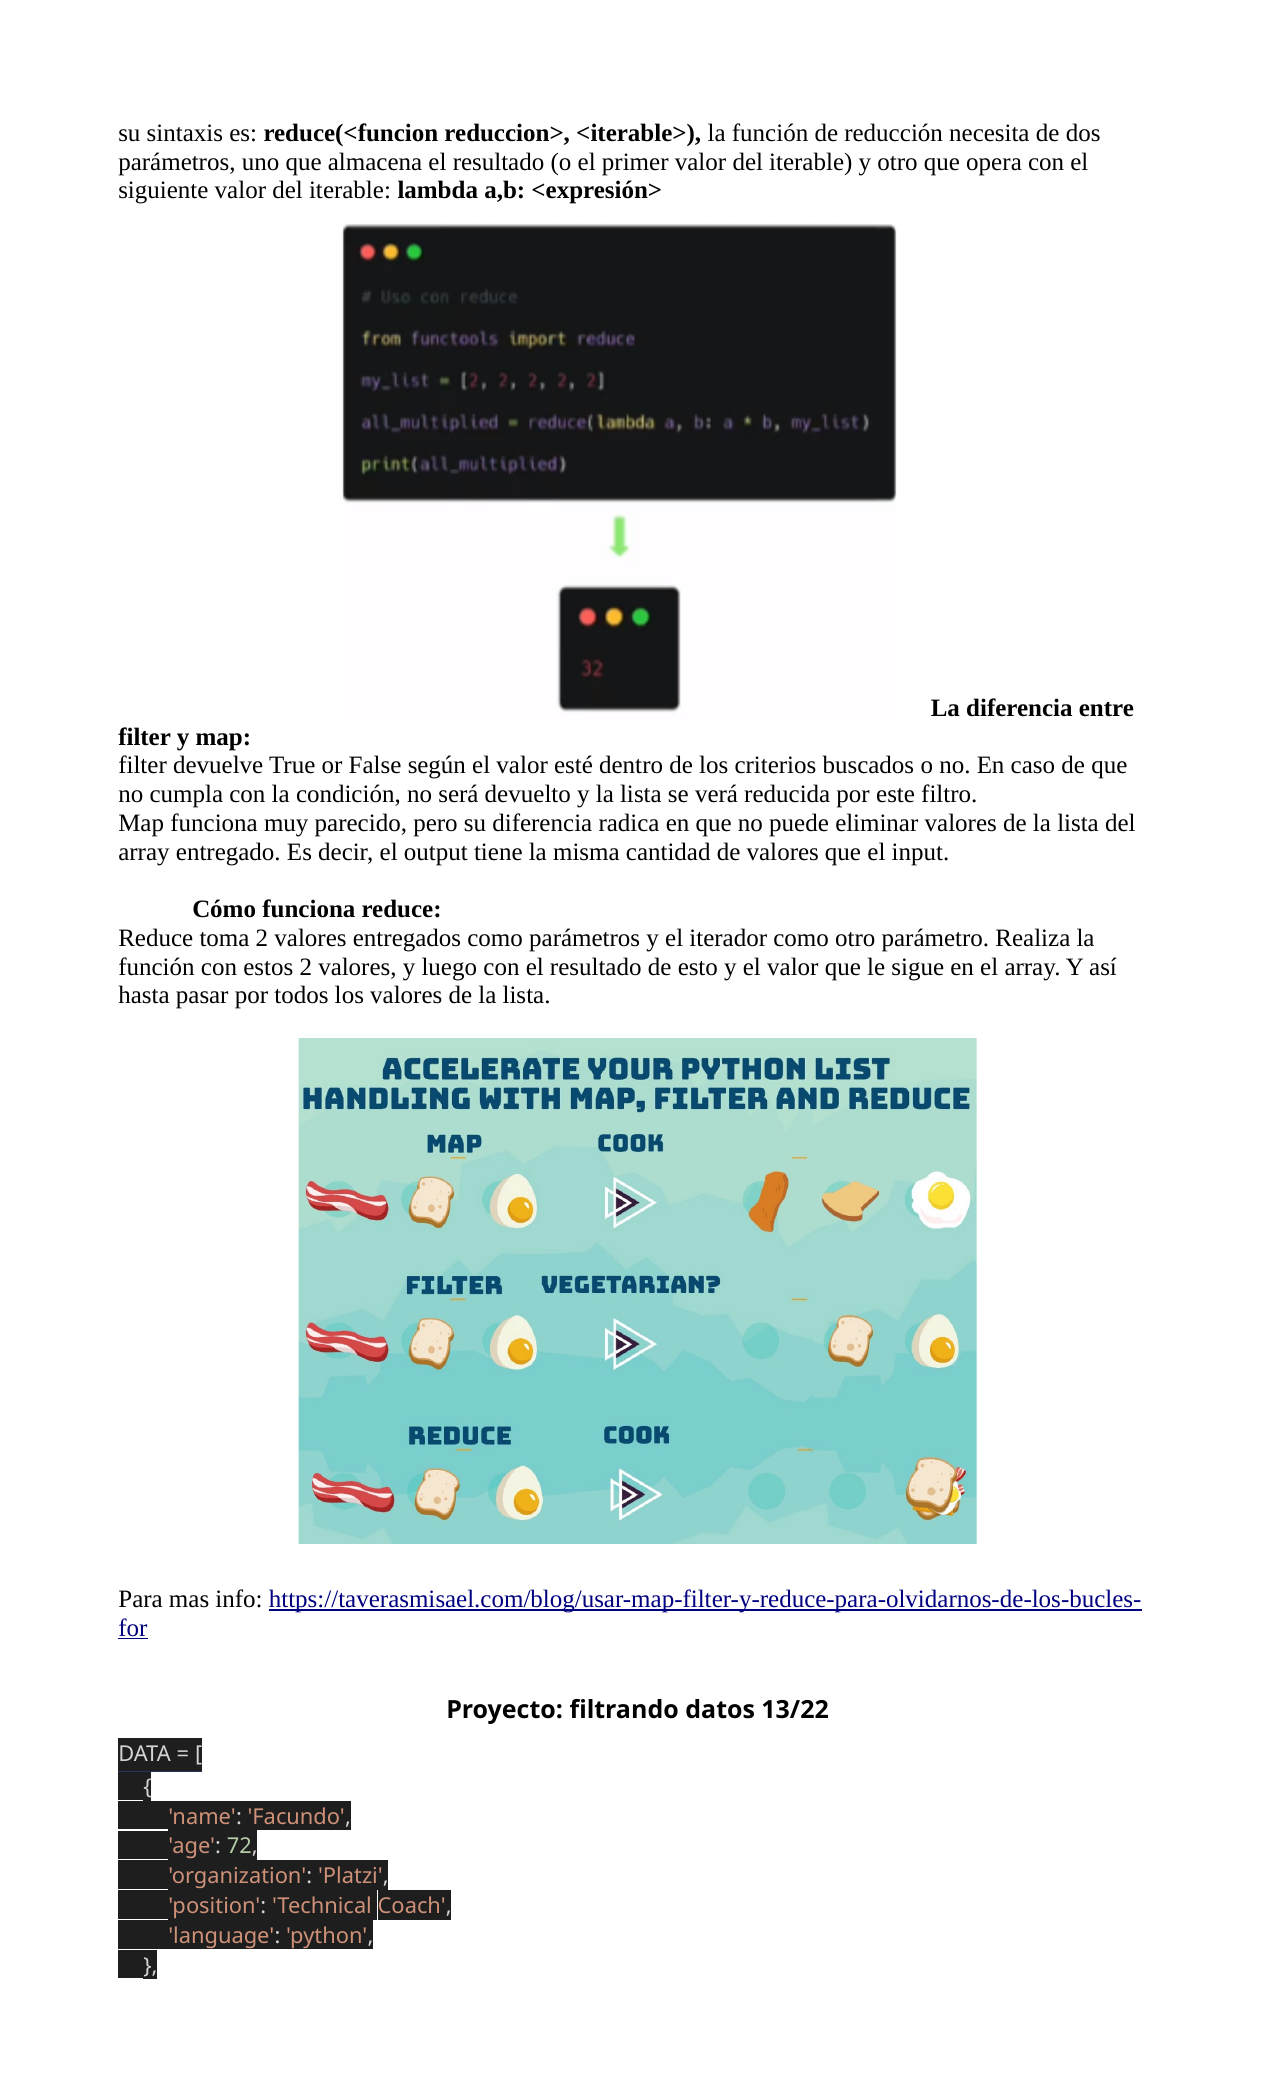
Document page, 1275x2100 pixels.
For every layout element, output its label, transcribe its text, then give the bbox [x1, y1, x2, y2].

text Cómo funciona reduce: [118, 894, 1157, 923]
text 'organization': 'Platzi', [118, 1860, 1157, 1890]
picture [298, 1038, 977, 1544]
text filter devuelve True or False según el valor esté dentro de los criterios buscados o no. En caso de que no cumpla con la condición, no será devuelto y la lista se verá reducida por este filtro. [118, 751, 1157, 808]
text 'language': 'python', [118, 1920, 1157, 1949]
text su sintaxis es: reduce(<funcion reduccion>, <iterable>), la función de reducción necesita de dos parámetros, uno que almacena el resultado (o el primer valor del iterable) y otro que opera con el siguiente valor del iterable: lambda a,b: <expresión> [118, 118, 1157, 204]
text 'name': 'Facundo', [118, 1801, 1157, 1830]
subtitle Proyecto: filtrando datos 13/22 [118, 1691, 1157, 1726]
text La diferencia entre filter y map: [118, 693, 1157, 751]
text Para mas info: https://taverasmisael.com/blog/usar-map-filter-y-reduce-para-olvidarnos-de-los-bucles-for [118, 1584, 1157, 1642]
text Map funciona muy parecido, pero su diferencia radica en que no puede eliminar valores de la lista del array entregado. Es decir, el output tiene la misma cantidad de valores que el input. [118, 808, 1157, 866]
picture [342, 223, 897, 721]
text 'age': 72, [118, 1830, 1157, 1860]
text Reduce toma 2 valores entregados como parámetros y el iterador como otro parámetro. Realiza la función con estos 2 valores, y luego con el resultado de esto y el valor que le sigue en el array. Y así hasta pasar por todos los valores de la lista. [118, 923, 1157, 1009]
text DATA = [ [118, 1738, 1157, 1771]
text 'position': 'Technical Coach', [118, 1890, 1157, 1920]
text }, [118, 1949, 1157, 1979]
text { [118, 1771, 1157, 1801]
